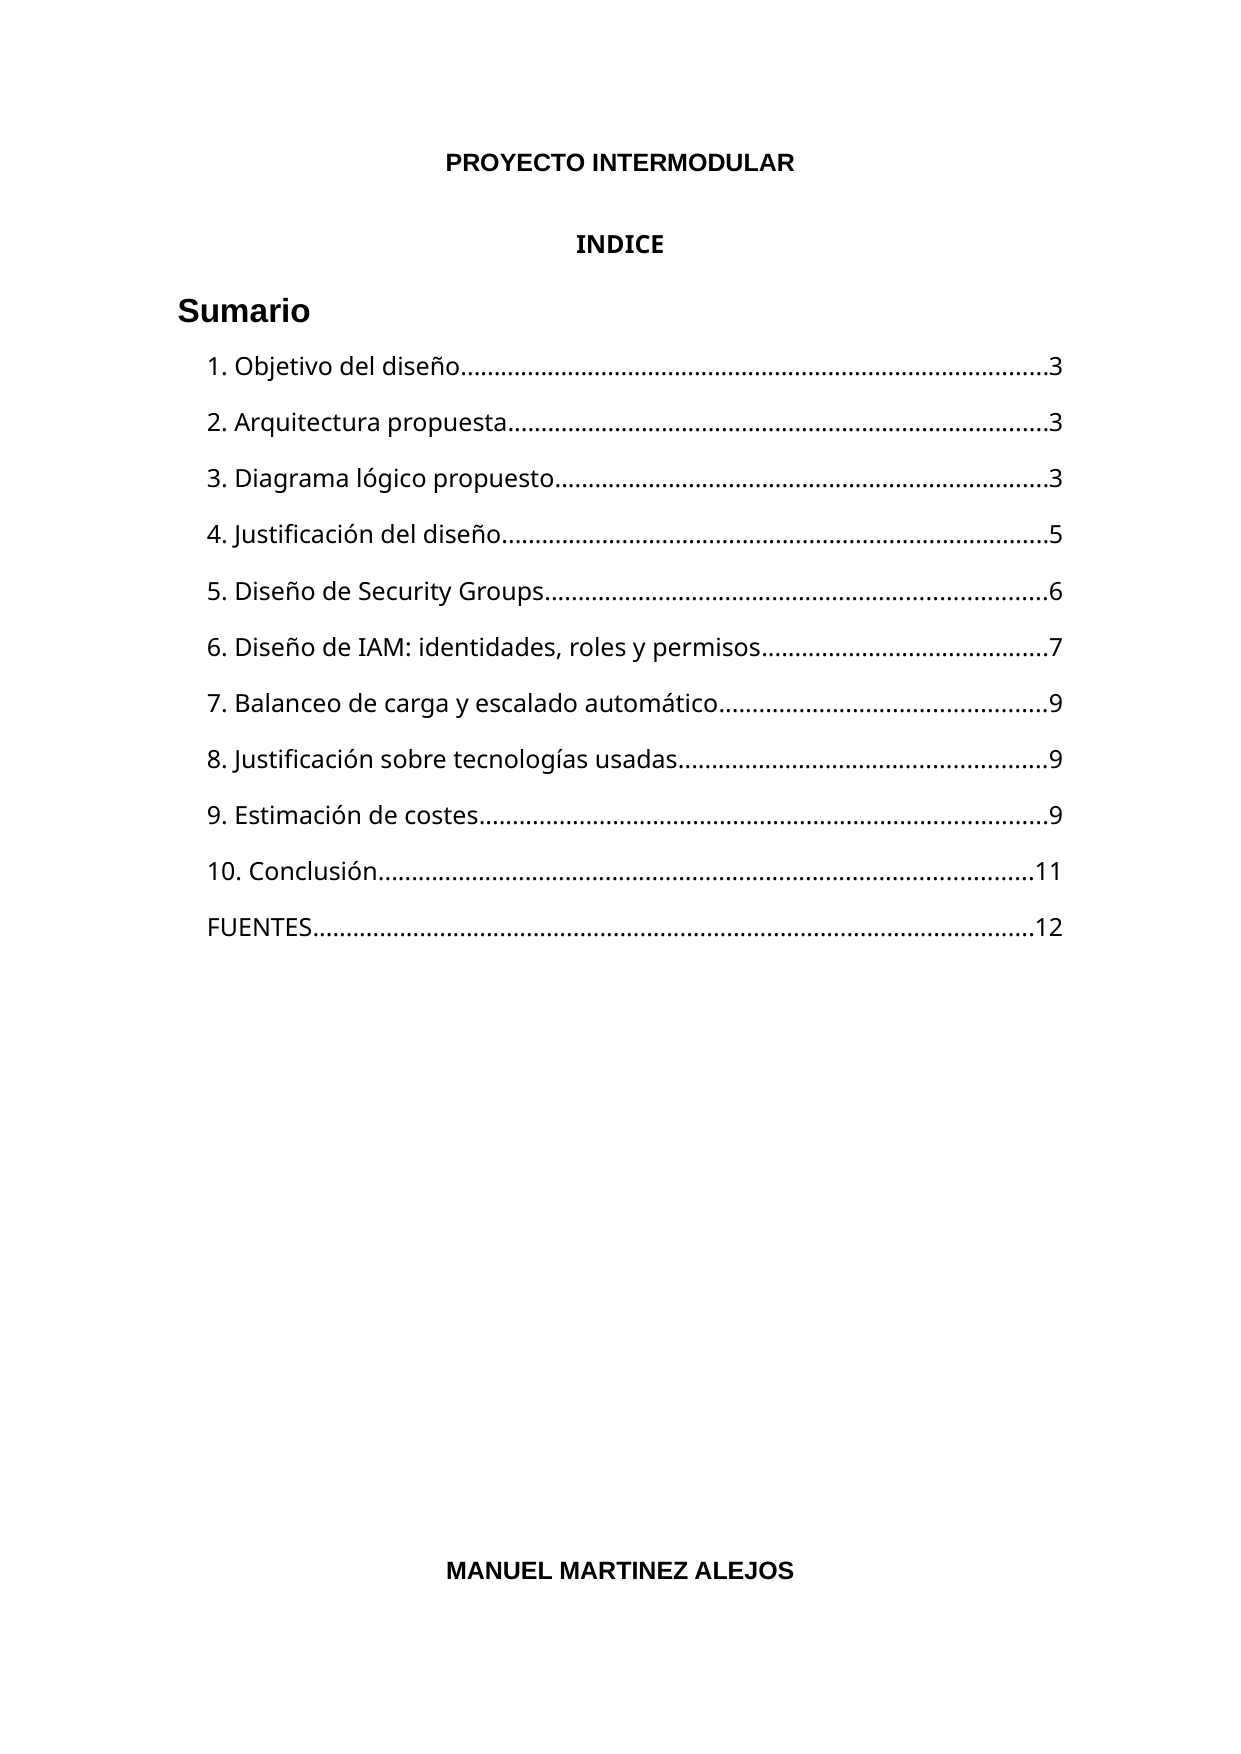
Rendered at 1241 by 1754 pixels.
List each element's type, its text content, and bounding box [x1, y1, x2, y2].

text 9. Estimación de costes 9 [207, 798, 1063, 832]
text 6. Diseño de IAM: identidades, roles y permisos 7 [207, 629, 1063, 663]
text FUENTES 12 [207, 910, 1063, 944]
text 8. Justificación sobre tecnologías usadas 9 [207, 742, 1063, 776]
text 1. Objetivo del diseño 3 [207, 349, 1063, 383]
text 10. Conclusión 11 [207, 854, 1063, 888]
text 2. Arquitectura propuesta 3 [207, 405, 1063, 439]
text 5. Diseño de Security Groups 6 [207, 573, 1063, 607]
subtitle Sumario [177, 292, 1063, 330]
text INDICE [177, 227, 1063, 261]
text 4. Justificación del diseño 5 [207, 517, 1063, 551]
text 3. Diagrama lógico propuesto 3 [207, 461, 1063, 495]
text 7. Balanceo de carga y escalado automático 9 [207, 686, 1063, 719]
